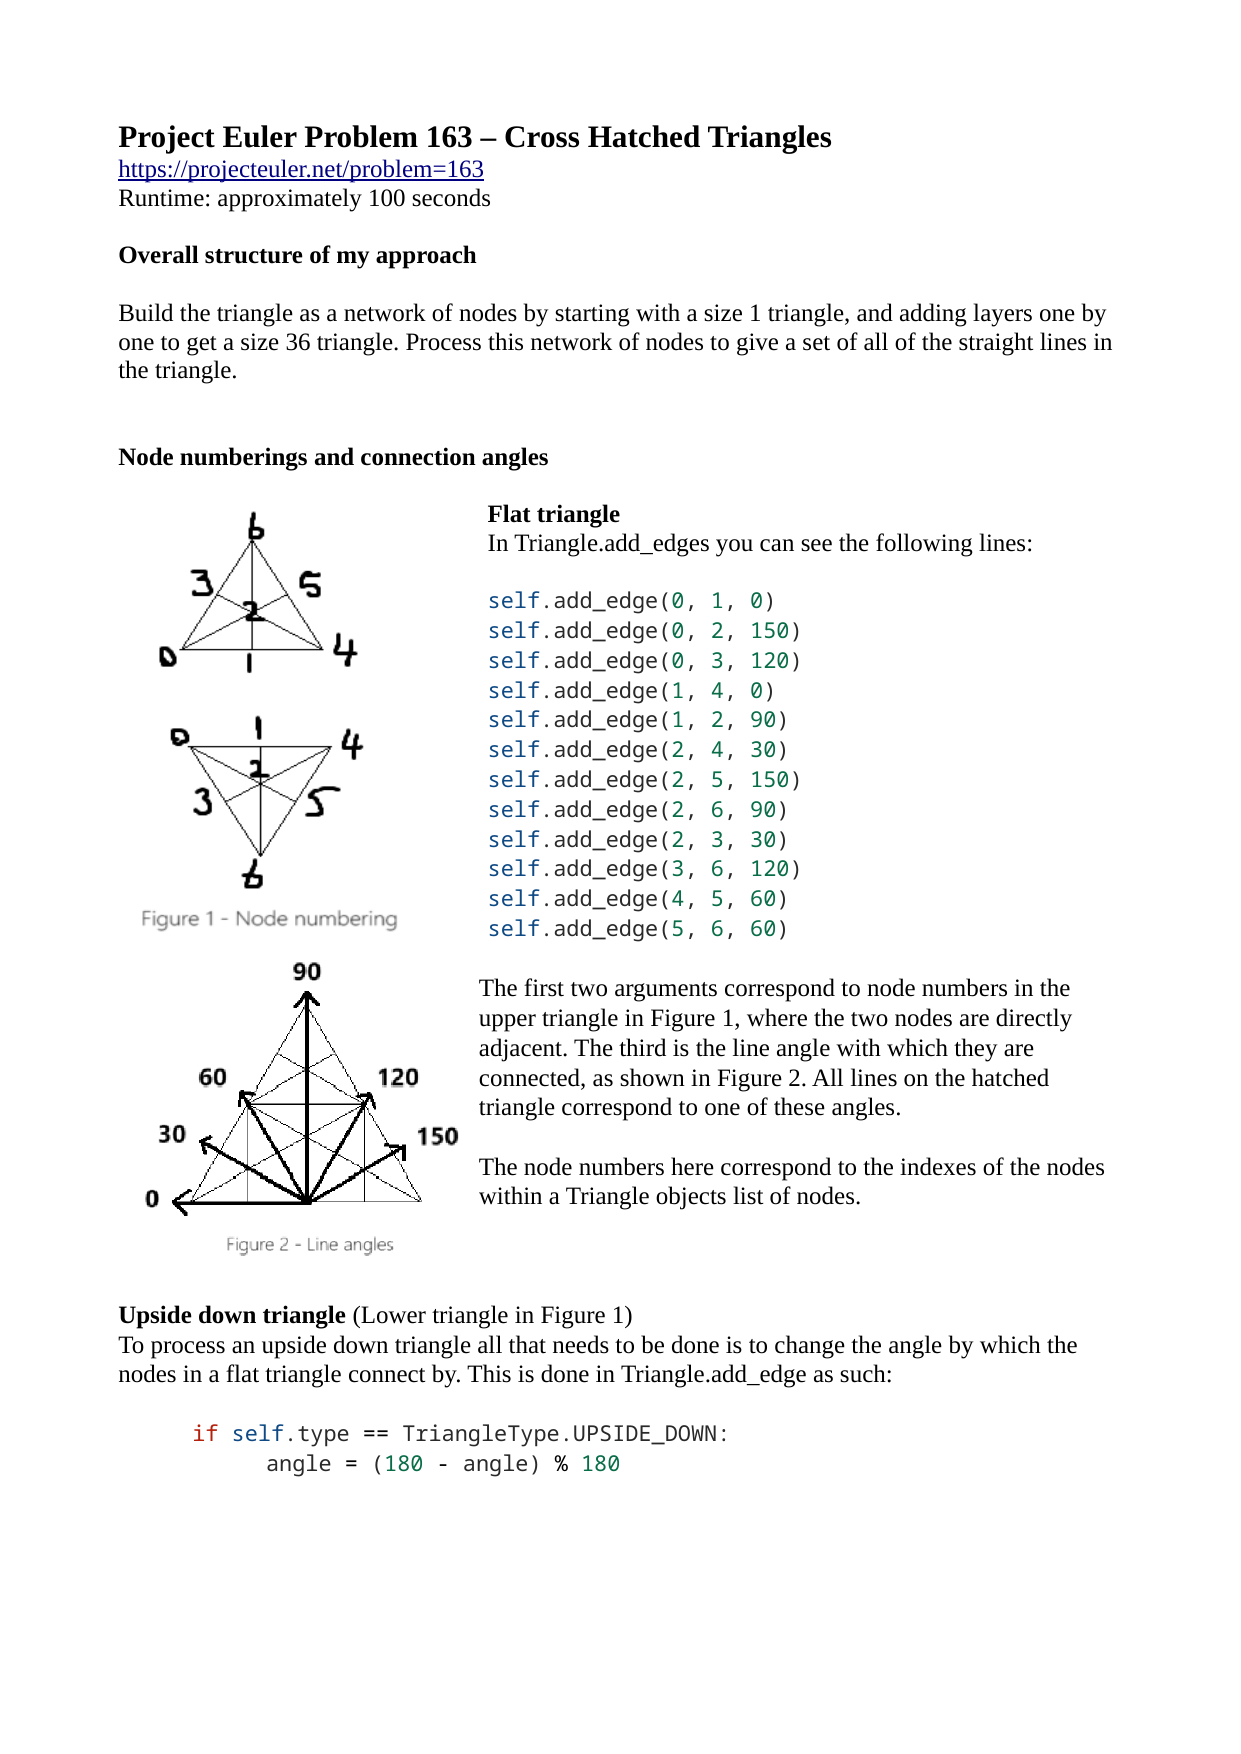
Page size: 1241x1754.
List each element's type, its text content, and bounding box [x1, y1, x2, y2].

text self.add_edge(0, 2, 150) [417, 615, 1122, 645]
text self.add_edge(2, 3, 30) [417, 824, 1122, 853]
text Upside down triangle (Lower triangle in Figure 1) [118, 1299, 1122, 1329]
text Runtime: approximately 100 seconds [118, 183, 1122, 212]
text Overall structure of my approach [118, 240, 1122, 269]
text In Triangle.add_edges you can see the following lines: [417, 528, 1122, 557]
text https://projecteuler.net/problem=163 [118, 154, 1122, 183]
text The node numbers here correspond to the indexes of the nodes within a Triangle objects list of nodes. [479, 1151, 1122, 1210]
text self.add_edge(1, 2, 90) [417, 704, 1122, 734]
text Flat triangle [118, 499, 1122, 528]
text self.add_edge(5, 6, 60) [118, 913, 1122, 943]
text self.add_edge(0, 3, 120) [417, 645, 1122, 675]
text Build the triangle as a network of nodes by starting with a size 1 triangle, and adding layers one by one to get a size 36 triangle. Process this network of nodes to give a set of all of the straight lines in the triangle. [118, 298, 1122, 384]
text self.add_edge(2, 4, 30) [417, 734, 1122, 764]
text if self.type == TriangleType.UPSIDE_DOWN: [118, 1418, 1122, 1448]
text self.add_edge(4, 5, 60) [417, 883, 1122, 913]
text To process an upside down triangle all that needs to be done is to change the angle by which the nodes in a flat triangle connect by. This is done in Triangle.add_edge as such: [118, 1329, 1122, 1388]
text Node numberings and connection angles [118, 442, 1122, 470]
text self.add_edge(3, 6, 120) [417, 853, 1122, 883]
text self.add_edge(1, 4, 0) [417, 675, 1122, 704]
picture [113, 954, 479, 1261]
text Project Euler Problem 163 – Cross Hatched Triangles [118, 118, 1122, 154]
text angle = (180 - angle) % 180 [118, 1448, 1122, 1477]
text self.add_edge(0, 1, 0) [417, 585, 1122, 615]
text self.add_edge(2, 5, 150) [417, 764, 1122, 794]
text self.add_edge(2, 6, 90) [417, 794, 1122, 824]
text The first two arguments correspond to node numbers in the upper triangle in Figure 1, where the two nodes are directly adjacent. The third is the line angle with which they are connected, as shown in Figure 2. All lines on the hatched triangle correspond to one of these angles. [479, 973, 1122, 1121]
